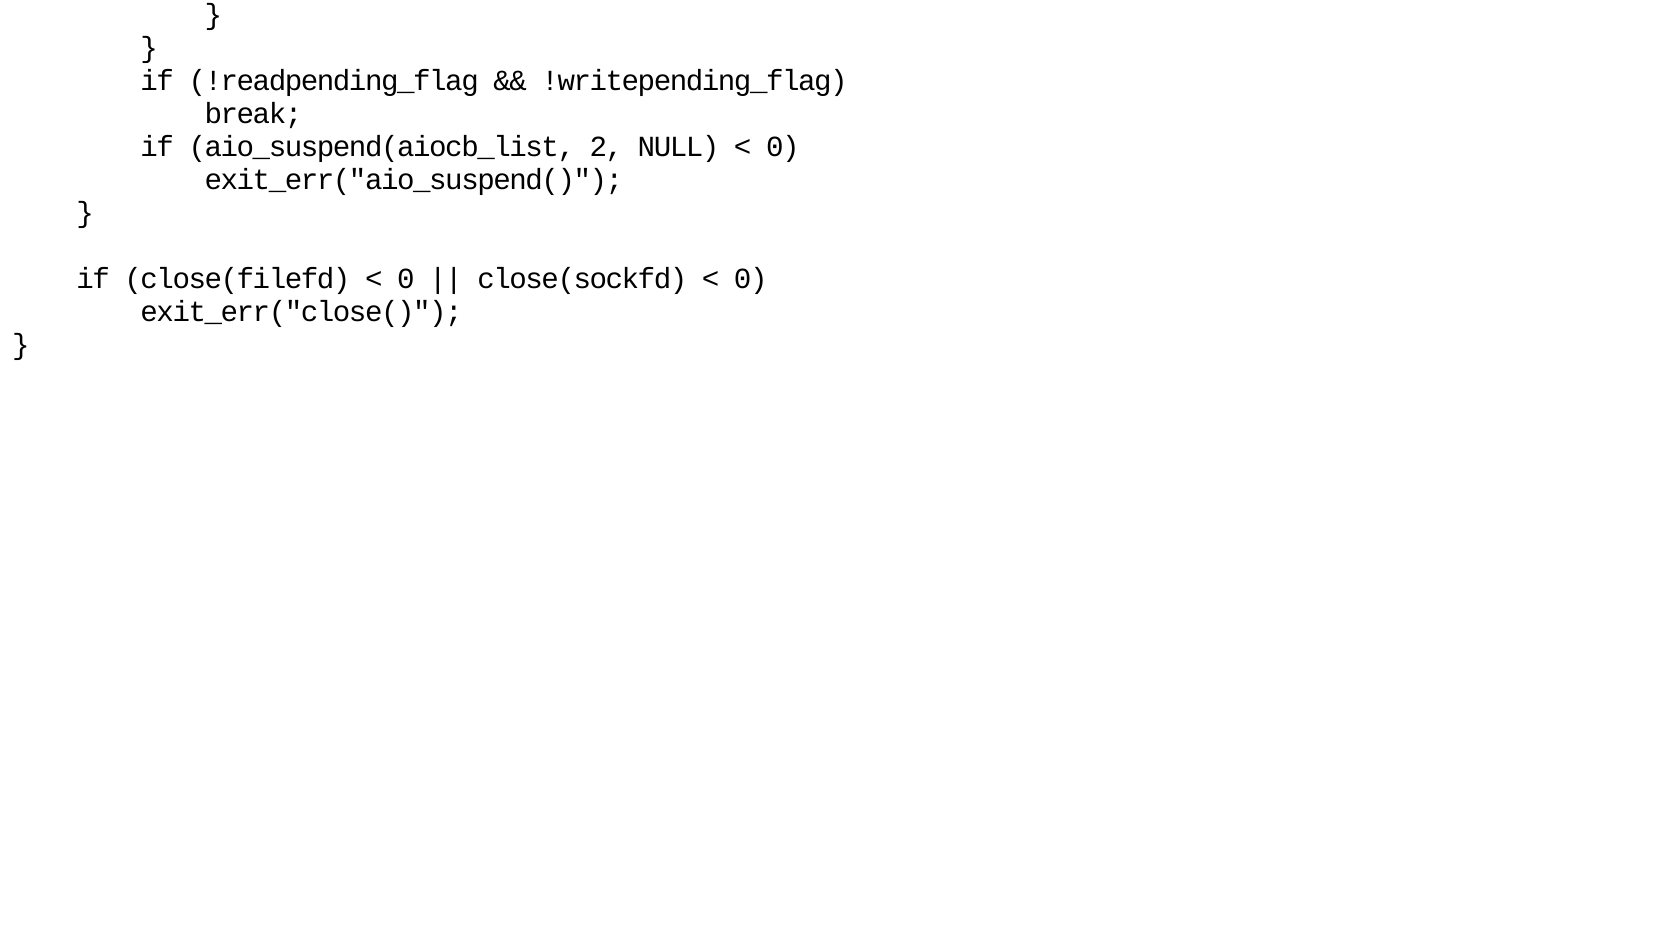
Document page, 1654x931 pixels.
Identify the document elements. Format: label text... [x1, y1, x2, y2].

text if (close(filefd) < 0 || close(sockfd) < 0) [12, 264, 1642, 297]
text if (aio_suspend(aiocb_list, 2, NULL) < 0) [12, 132, 1642, 165]
text if (!readpending_flag && !writepending_flag) [12, 66, 1642, 99]
text exit_err("close()"); [12, 297, 1642, 330]
text } [12, 198, 1642, 231]
text exit_err("aio_suspend()"); [12, 165, 1642, 198]
text } [12, 33, 1642, 66]
text } [12, 330, 1642, 363]
text break; [12, 99, 1642, 132]
text } [12, 0, 1642, 33]
